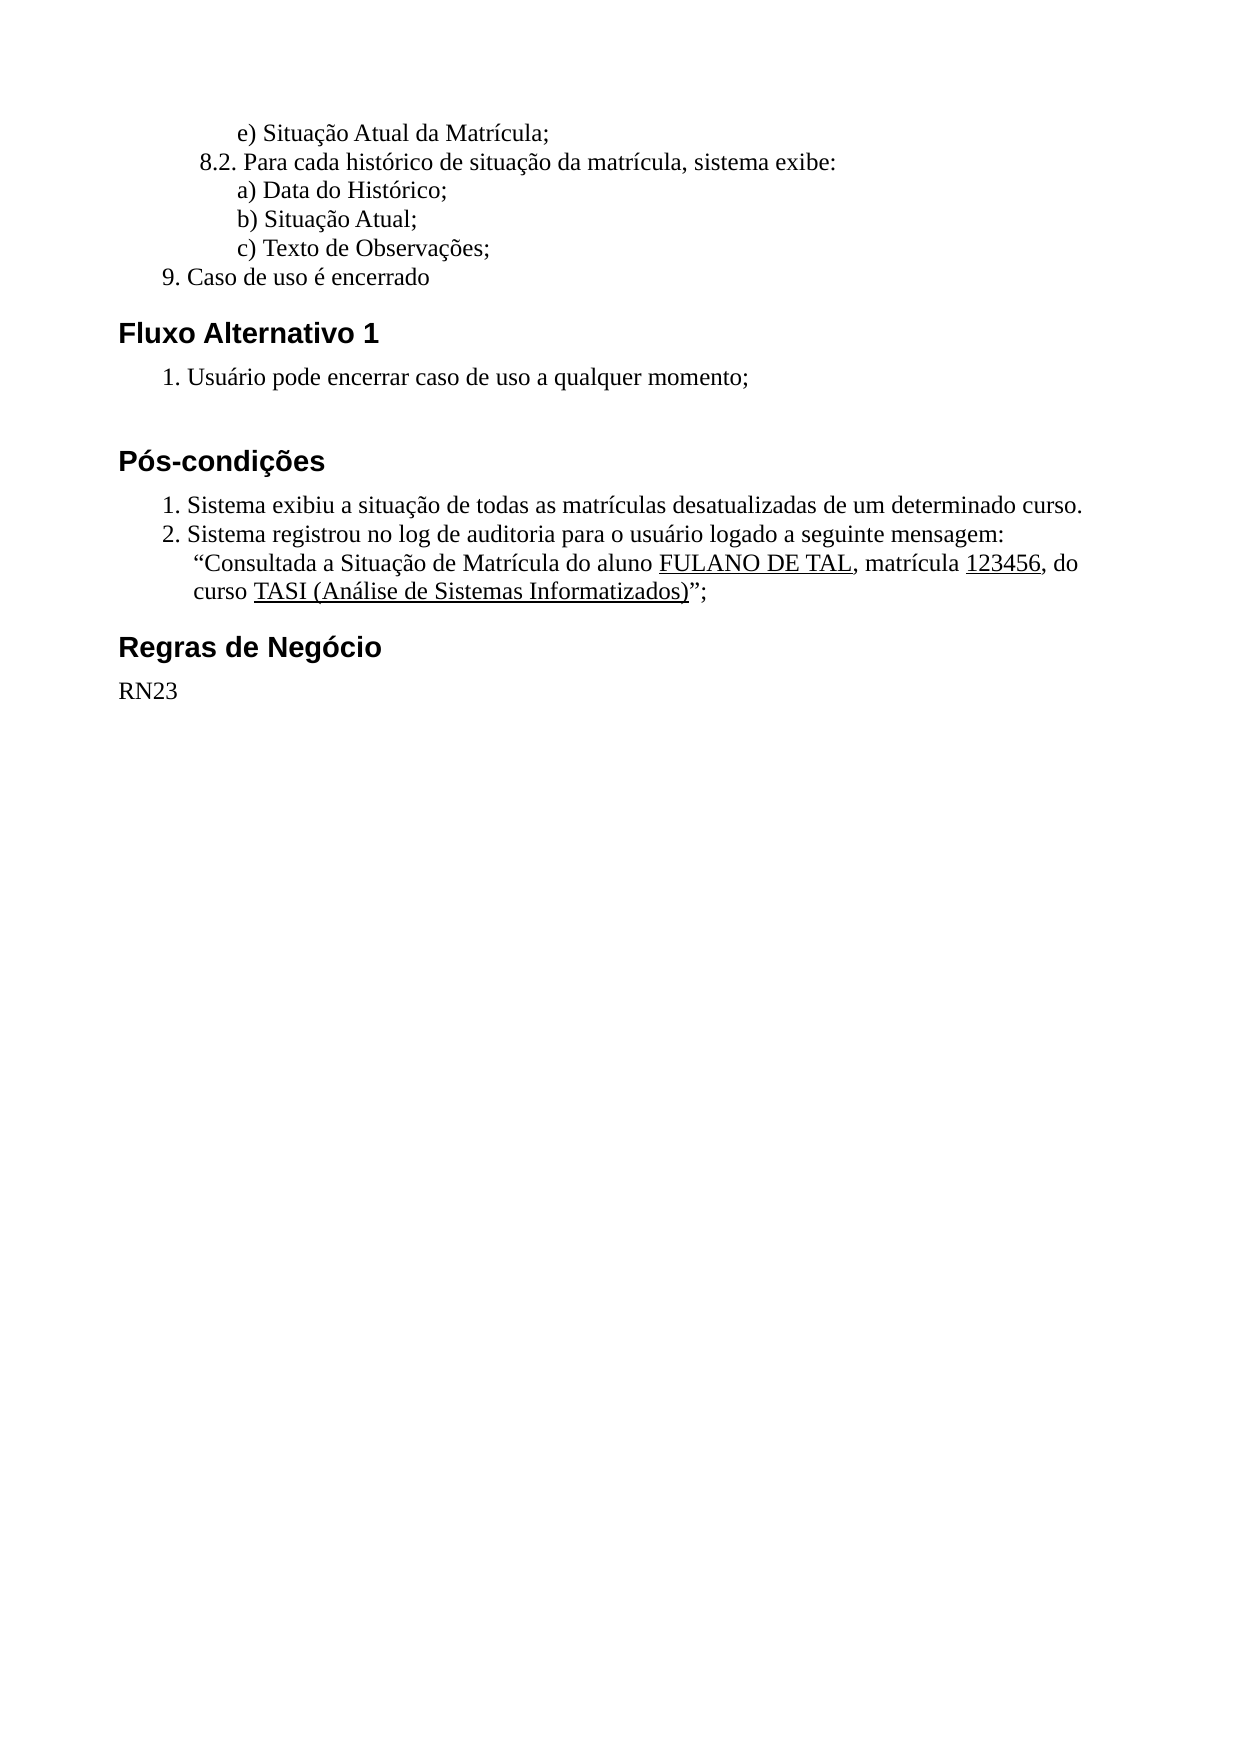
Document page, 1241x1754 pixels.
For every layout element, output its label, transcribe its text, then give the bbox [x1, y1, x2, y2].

list Texto de Observações; [231, 233, 1122, 262]
list Caso de uso é encerrado [156, 262, 1122, 291]
list Para cada histórico de situação da matrícula, sistema exibe: [193, 147, 1122, 176]
list Sistema registrou no log de auditoria para o usuário logado a seguinte mensagem: “Consultada a Situação de Matrícula do aluno FULANO DE TAL, matrícula 123456, do curso TASI (Análise de Sistemas Informatizados)”; [156, 519, 1122, 605]
text RN23 [118, 676, 1122, 705]
list Situação Atual da Matrícula; [231, 118, 1122, 147]
subtitle Pós-condições [118, 444, 1122, 478]
list Usuário pode encerrar caso de uso a qualquer momento; [156, 362, 1122, 390]
subtitle Fluxo Alternativo 1 [118, 316, 1122, 349]
list Data do Histórico; [231, 176, 1122, 204]
list Sistema exibiu a situação de todas as matrículas desatualizadas de um determinado curso. [156, 490, 1122, 519]
subtitle Regras de Negócio [118, 630, 1122, 664]
list Situação Atual; [231, 204, 1122, 233]
